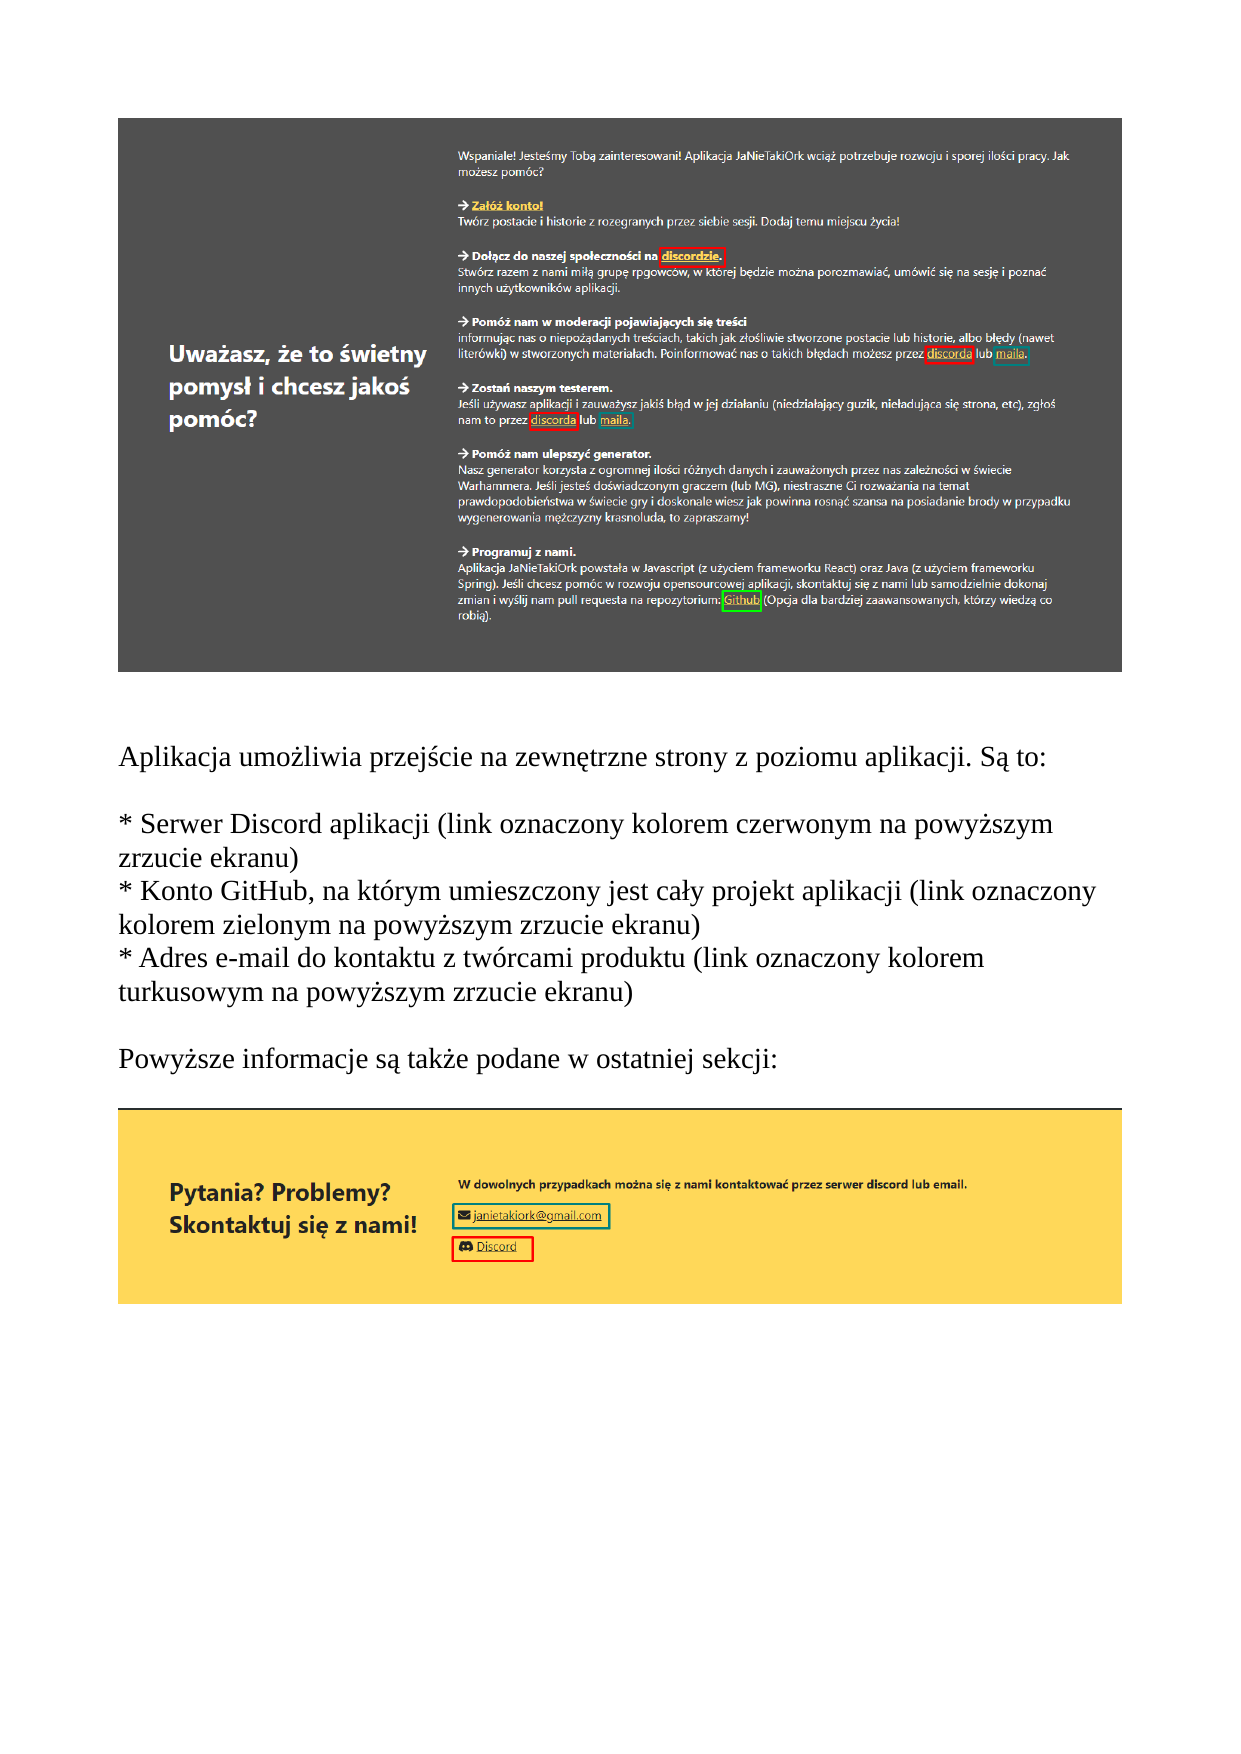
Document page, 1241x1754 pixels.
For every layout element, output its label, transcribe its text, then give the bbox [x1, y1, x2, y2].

picture [118, 1108, 1122, 1304]
text Powyższe informacje są także podane w ostatniej sekcji: [118, 1041, 1122, 1074]
text Aplikacja umożliwia przejście na zewnętrzne strony z poziomu aplikacji. Są to: [118, 739, 1122, 773]
picture [118, 118, 1122, 672]
text * Adres e-mail do kontaktu z twórcami produktu (link oznaczony kolorem turkusowym na powyższym zrzucie ekranu) [118, 940, 1122, 1007]
text * Konto GitHub, na którym umieszczony jest cały projekt aplikacji (link oznaczony kolorem zielonym na powyższym zrzucie ekranu) [118, 873, 1122, 940]
text * Serwer Discord aplikacji (link oznaczony kolorem czerwonym na powyższym zrzucie ekranu) [118, 806, 1122, 873]
